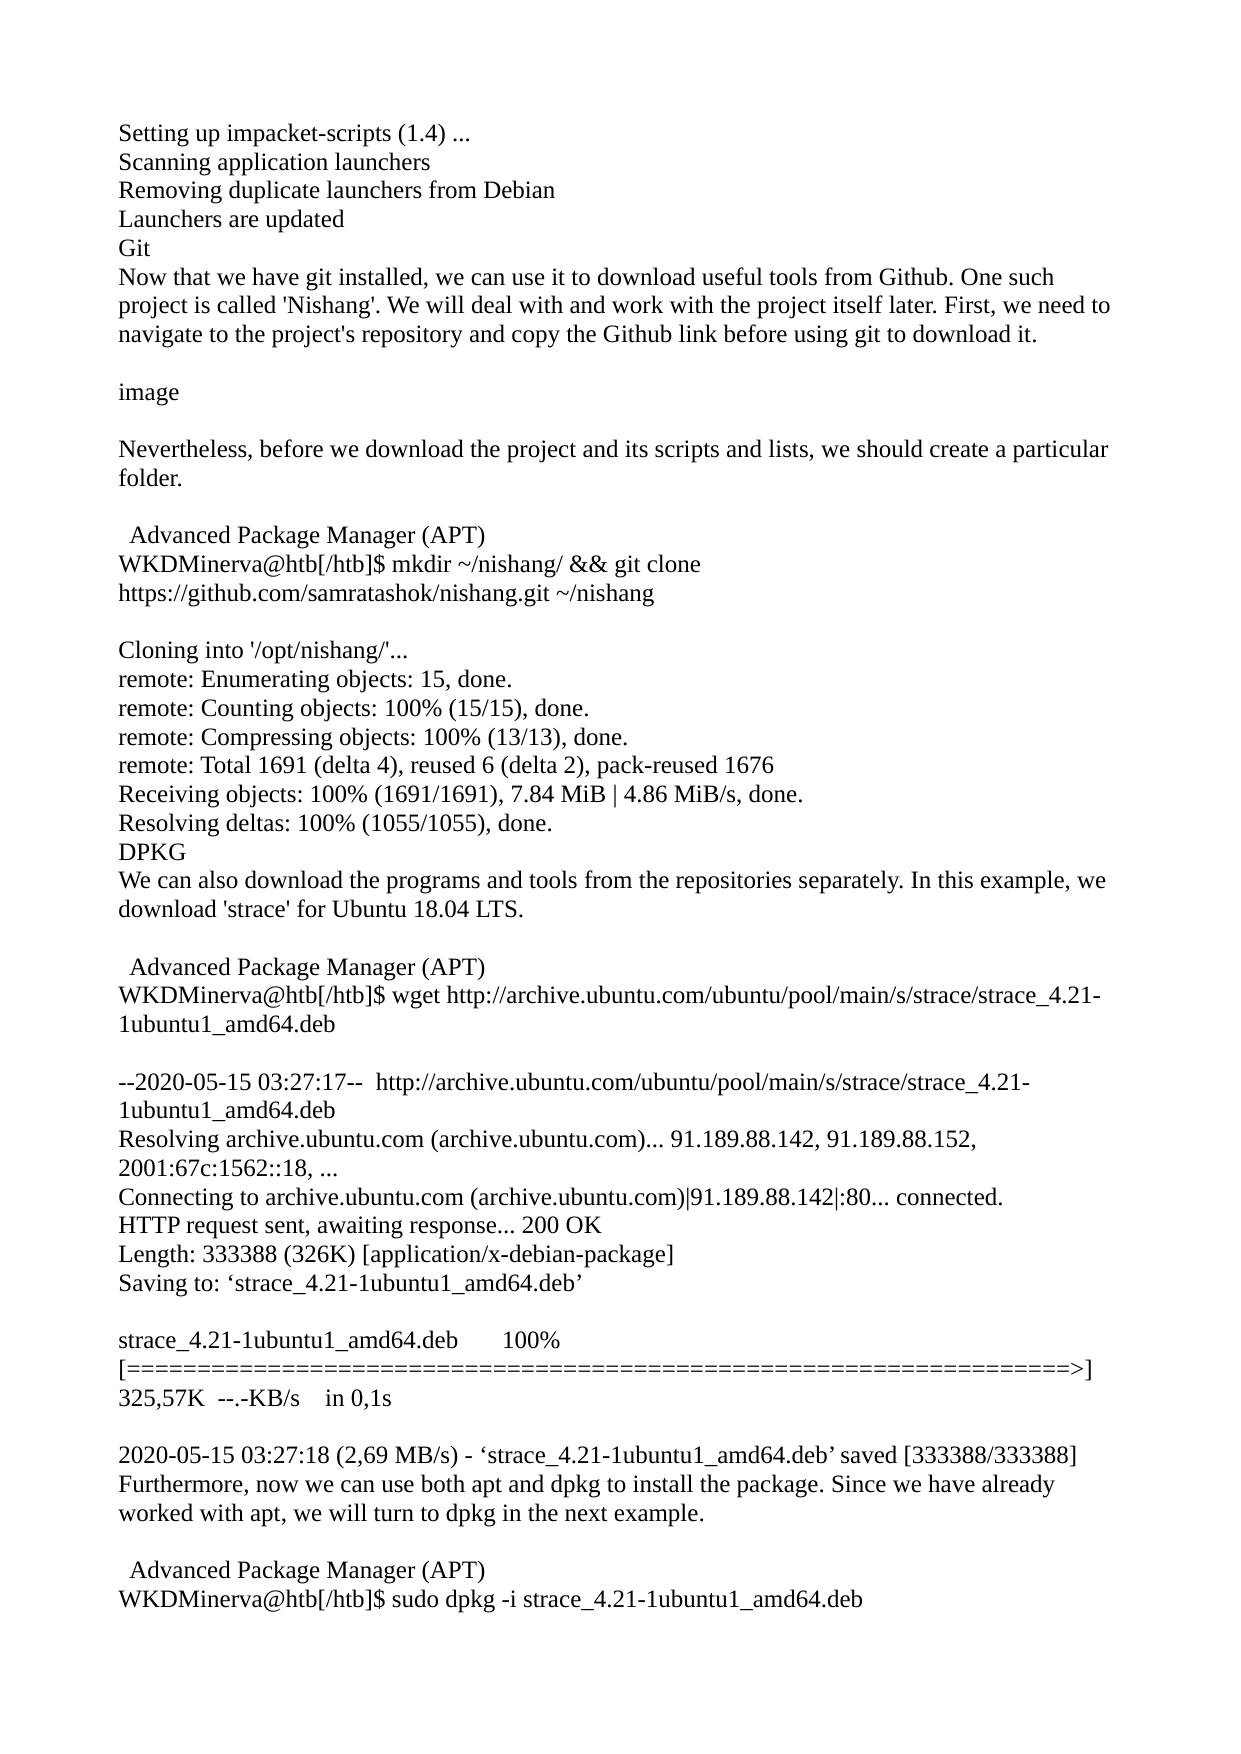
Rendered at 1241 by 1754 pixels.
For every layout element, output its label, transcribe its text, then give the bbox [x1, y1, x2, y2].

text 2020-05-15 03:27:18 (2,69 MB/s) - ‘strace_4.21-1ubuntu1_amd64.deb’ saved [333388/333388] [118, 1441, 1122, 1469]
text Now that we have git installed, we can use it to download useful tools from Github. One such project is called 'Nishang'. We will deal with and work with the project itself later. First, we need to navigate to the project's repository and copy the Github link before using git to download it. [118, 262, 1122, 348]
text remote: Total 1691 (delta 4), reused 6 (delta 2), pack-reused 1676 [118, 751, 1122, 779]
text Git [118, 233, 1122, 262]
text Advanced Package Manager (APT) [118, 952, 1122, 981]
text Launchers are updated [118, 204, 1122, 233]
text Advanced Package Manager (APT) [118, 1556, 1122, 1584]
text Receiving objects: 100% (1691/1691), 7.84 MiB | 4.86 MiB/s, done. [118, 779, 1122, 808]
text Resolving archive.ubuntu.com (archive.ubuntu.com)... 91.189.88.142, 91.189.88.152, 2001:67c:1562::18, ... [118, 1124, 1122, 1182]
text remote: Enumerating objects: 15, done. [118, 664, 1122, 693]
text DPKG [118, 837, 1122, 866]
text Nevertheless, before we download the project and its scripts and lists, we should create a particular folder. [118, 434, 1122, 492]
text remote: Counting objects: 100% (15/15), done. [118, 693, 1122, 722]
text remote: Compressing objects: 100% (13/13), done. [118, 722, 1122, 751]
text Saving to: ‘strace_4.21-1ubuntu1_amd64.deb’ [118, 1268, 1122, 1297]
text Connecting to archive.ubuntu.com (archive.ubuntu.com)|91.189.88.142|:80... connected. [118, 1182, 1122, 1211]
text Removing duplicate launchers from Debian [118, 176, 1122, 204]
text Furthermore, now we can use both apt and dpkg to install the package. Since we have already worked with apt, we will turn to dpkg in the next example. [118, 1469, 1122, 1527]
text Cloning into '/opt/nishang/'... [118, 636, 1122, 664]
text HTTP request sent, awaiting response... 200 OK [118, 1211, 1122, 1239]
text image [118, 377, 1122, 406]
text Setting up impacket-scripts (1.4) ... [118, 118, 1122, 147]
text --2020-05-15 03:27:17-- http://archive.ubuntu.com/ubuntu/pool/main/s/strace/strace_4.21-1ubuntu1_amd64.deb [118, 1067, 1122, 1124]
text WKDMinerva@htb[/htb]$ sudo dpkg -i strace_4.21-1ubuntu1_amd64.deb [118, 1584, 1122, 1613]
text Advanced Package Manager (APT) [118, 521, 1122, 549]
text Length: 333388 (326K) [application/x-debian-package] [118, 1239, 1122, 1268]
text strace_4.21-1ubuntu1_amd64.deb 100%[===================================================================>] 325,57K --.-KB/s in 0,1s [118, 1326, 1122, 1412]
text WKDMinerva@htb[/htb]$ wget http://archive.ubuntu.com/ubuntu/pool/main/s/strace/strace_4.21-1ubuntu1_amd64.deb [118, 981, 1122, 1038]
text WKDMinerva@htb[/htb]$ mkdir ~/nishang/ && git clone https://github.com/samratashok/nishang.git ~/nishang [118, 549, 1122, 607]
text Resolving deltas: 100% (1055/1055), done. [118, 808, 1122, 837]
text We can also download the programs and tools from the repositories separately. In this example, we download 'strace' for Ubuntu 18.04 LTS. [118, 866, 1122, 923]
text Scanning application launchers [118, 147, 1122, 176]
